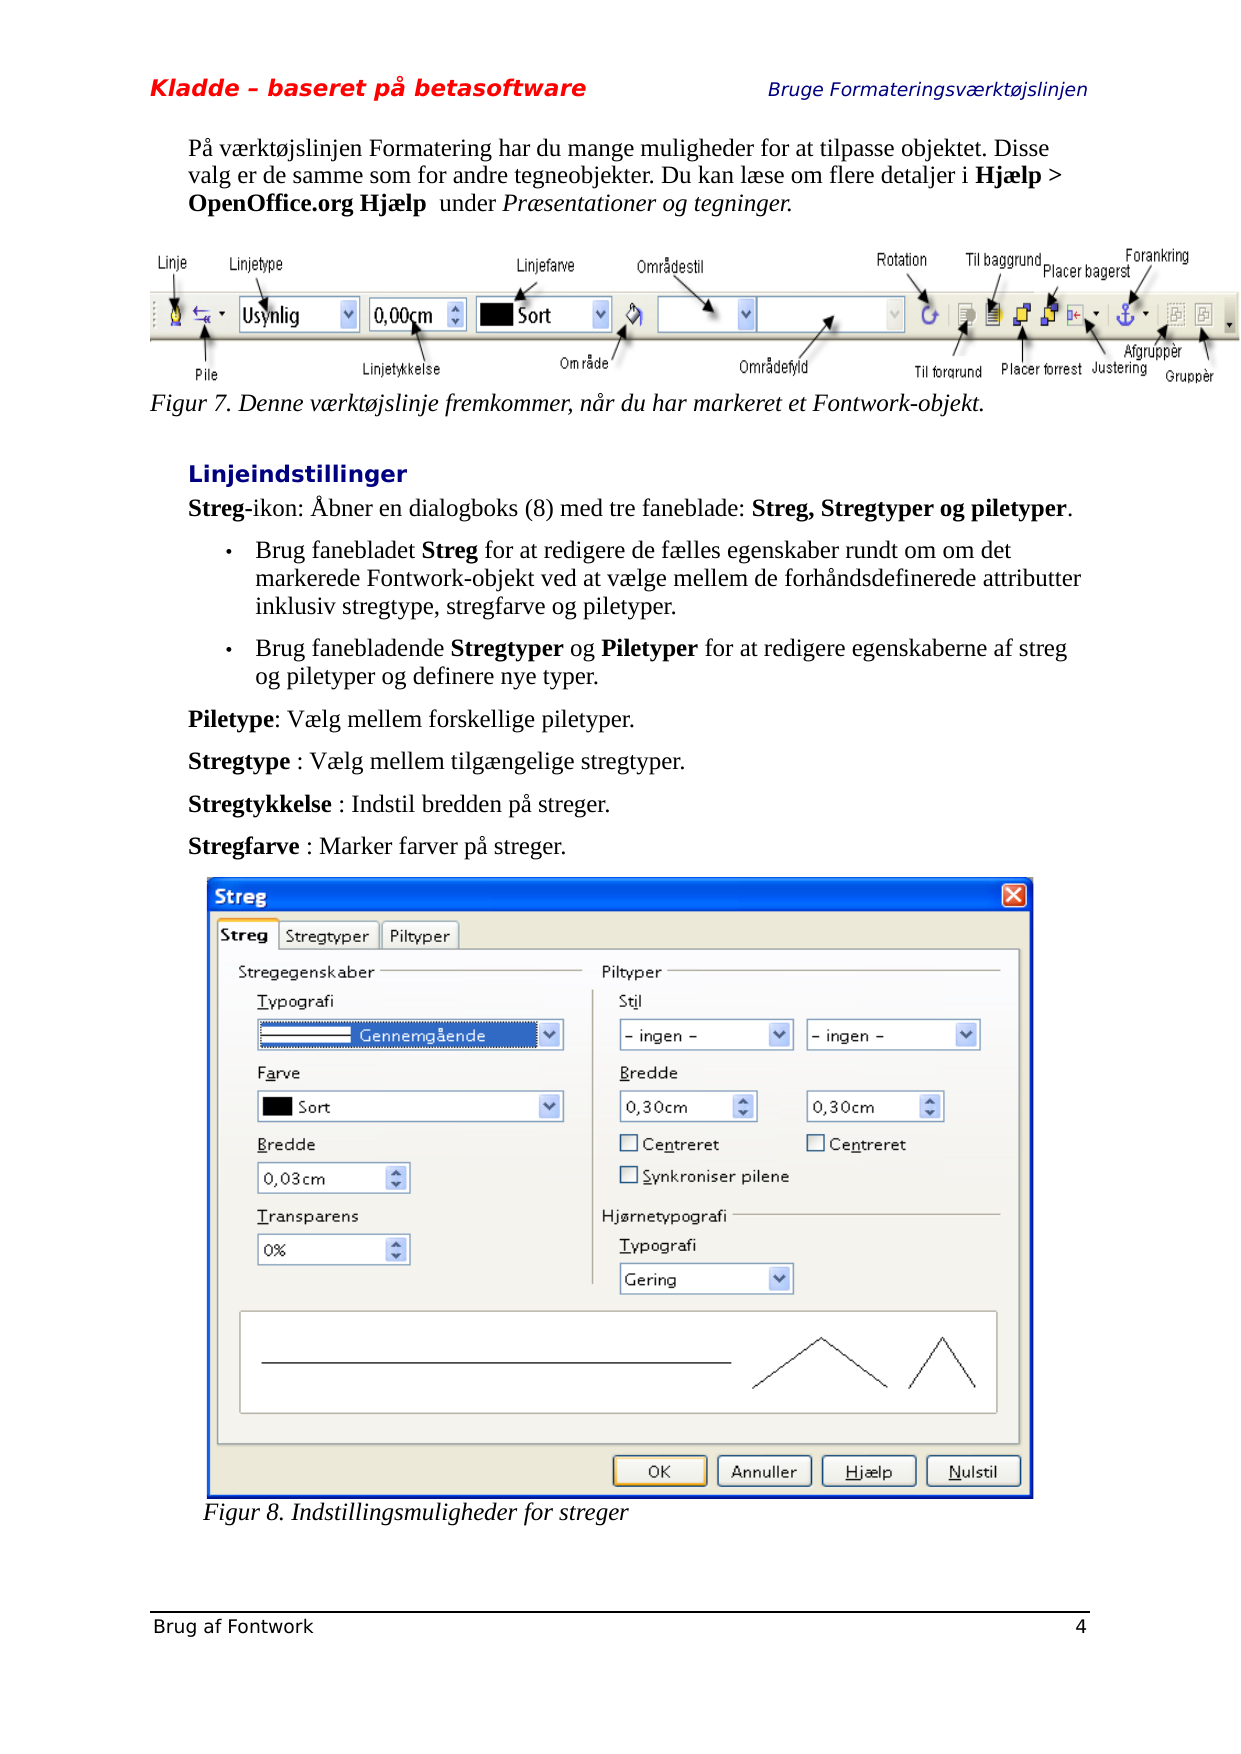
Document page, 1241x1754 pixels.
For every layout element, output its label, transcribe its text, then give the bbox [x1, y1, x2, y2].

text Streg-ikon: Åbner en dialogboks (Figur 8) med tre faneblade: Streg, Stregtyper og piletyper. [188, 494, 1090, 522]
text På værktøjslinjen Formatering har du mange muligheder for at tilpasse objektet. Disse valg er de samme som for andre tegneobjekter. Du kan læse om flere detaljer i Hjælp > OpenOffice.org Hjælp under Præsentationer og tegninger. [188, 134, 1090, 217]
list Brug fanebladet Streg for at redigere de fælles egenskaber rundt om om det markerede Fontwork-objekt ved at vælge mellem de forhåndsdefinerede attributter inklusiv stregtype, stregfarve og piletyper. [226, 537, 1090, 620]
picture [150, 247, 1240, 389]
text Stregfarve : Marker farver på streger. [188, 832, 1090, 860]
text Stregtykkelse : Indstil bredden på streger. [188, 790, 1090, 817]
text Stregtype : Vælg mellem tilgængelige stregtyper. [188, 747, 1090, 775]
list Brug fanebladende Stregtyper og Piletyper for at redigere egenskaberne af streg og piletyper og definere nye typer. [226, 634, 1090, 690]
text Figur 7. Denne værktøjslinje fremkommer, når du har markeret et Fontwork-objekt. [150, 389, 1131, 416]
subtitle Linjeindstillinger [188, 461, 1090, 488]
text Figur 8. Indstillingsmuligheder for streger [203, 878, 1037, 1526]
picture [206, 877, 1034, 1499]
text Piletype: Vælg mellem forskellige piletyper. [188, 705, 1090, 732]
